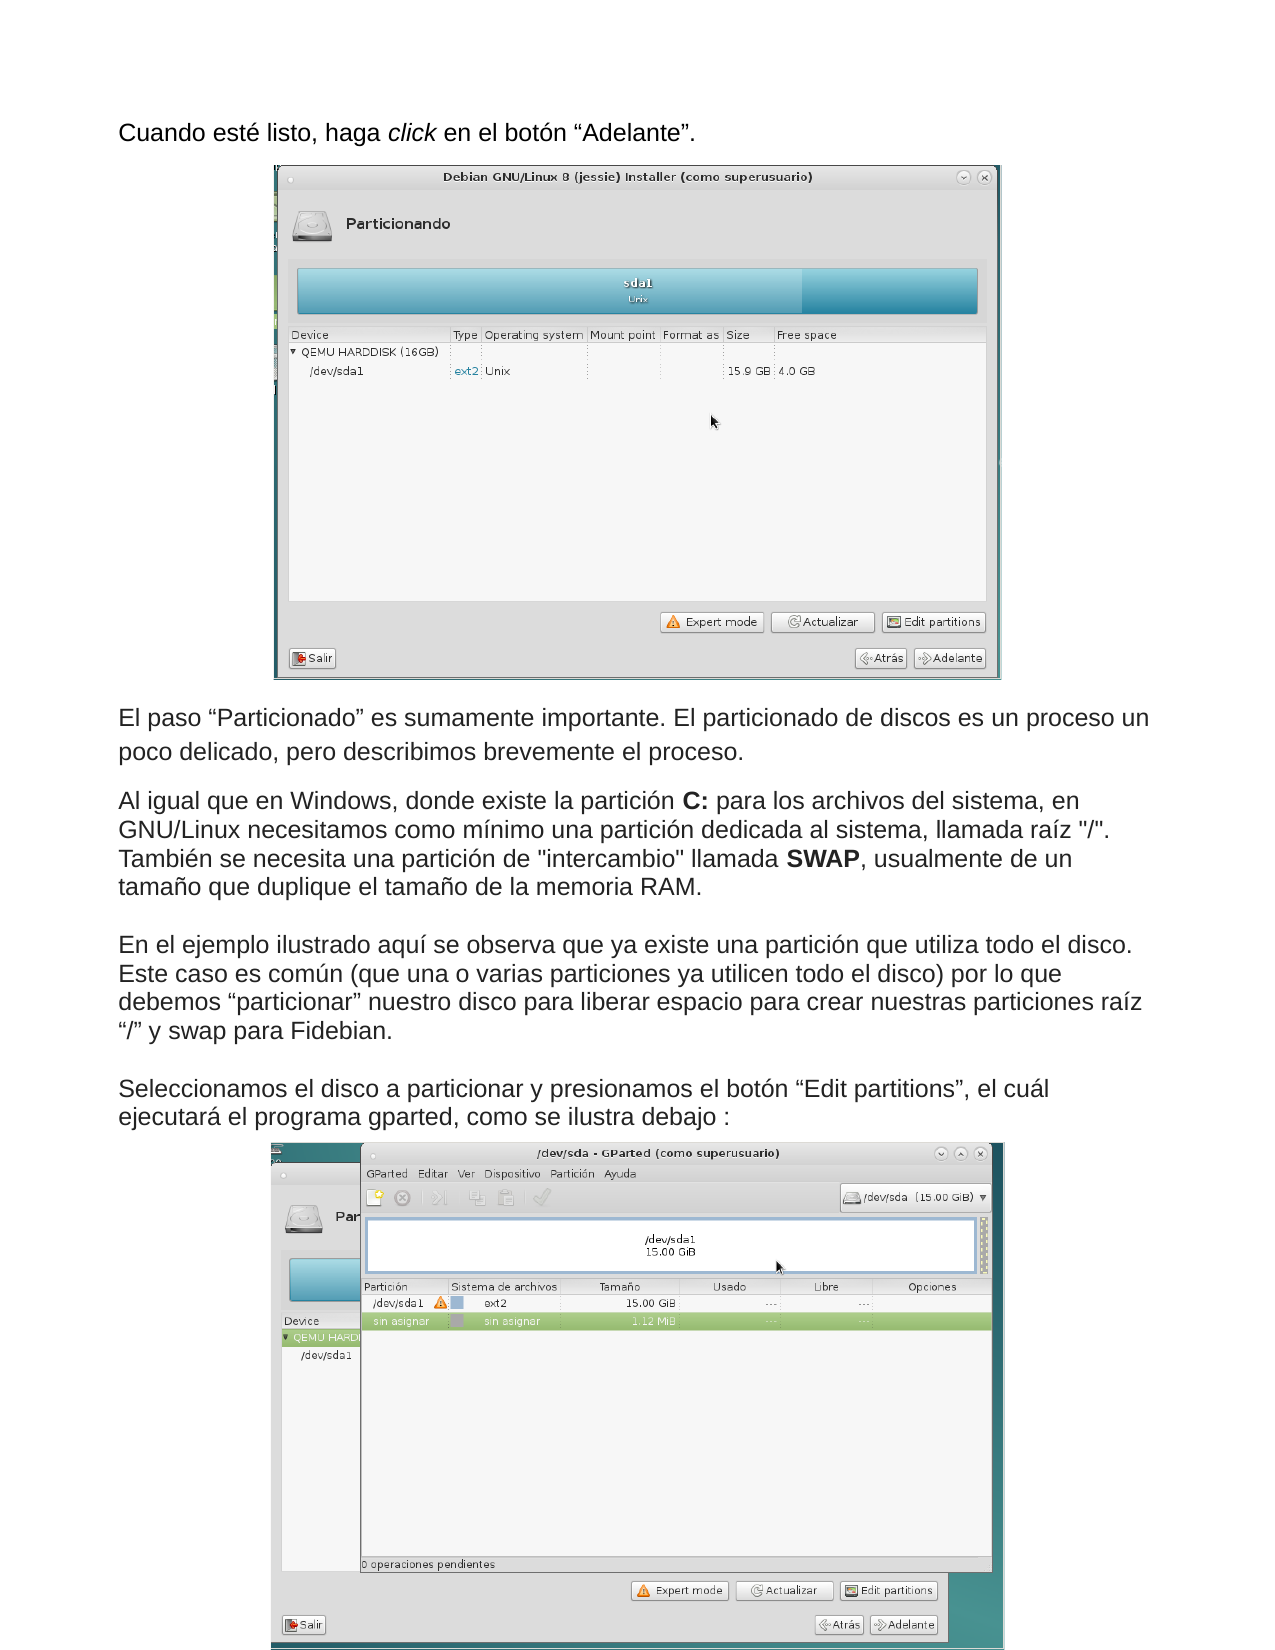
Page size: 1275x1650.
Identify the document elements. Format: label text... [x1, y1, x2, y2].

picture [270, 1142, 1005, 1650]
text El paso “Particionado” es sumamente importante. El particionado de discos es un proceso un poco delicado, pero describimos brevemente el proceso. [118, 702, 1157, 766]
text En el ejemplo ilustrado aquí se observa que ya existe una partición que utiliza todo el disco. Este caso es común (que una o varias particiones ya utilicen todo el disco) por lo que debemos “particionar” nuestro disco para liberar espacio para crear nuestras particiones raíz “/” y swap para Fidebian. [118, 930, 1157, 1045]
text Al igual que en Windows, donde existe la partición C: para los archivos del sistema, en GNU/Linux necesitamos como mínimo una partición dedicada al sistema, llamada raíz "/". También se necesita una partición de "intercambio" llamada SWAP, usualmente de un tamaño que duplique el tamaño de la memoria RAM. [118, 786, 1157, 901]
text Seleccionamos el disco a particionar y presionamos el botón “Edit partitions”, el cuál ejecutará el programa gparted, como se ilustra debajo : [118, 1073, 1157, 1131]
text Cuando esté listo, haga click en el botón “Adelante”. [118, 118, 1157, 147]
picture [273, 165, 1002, 680]
